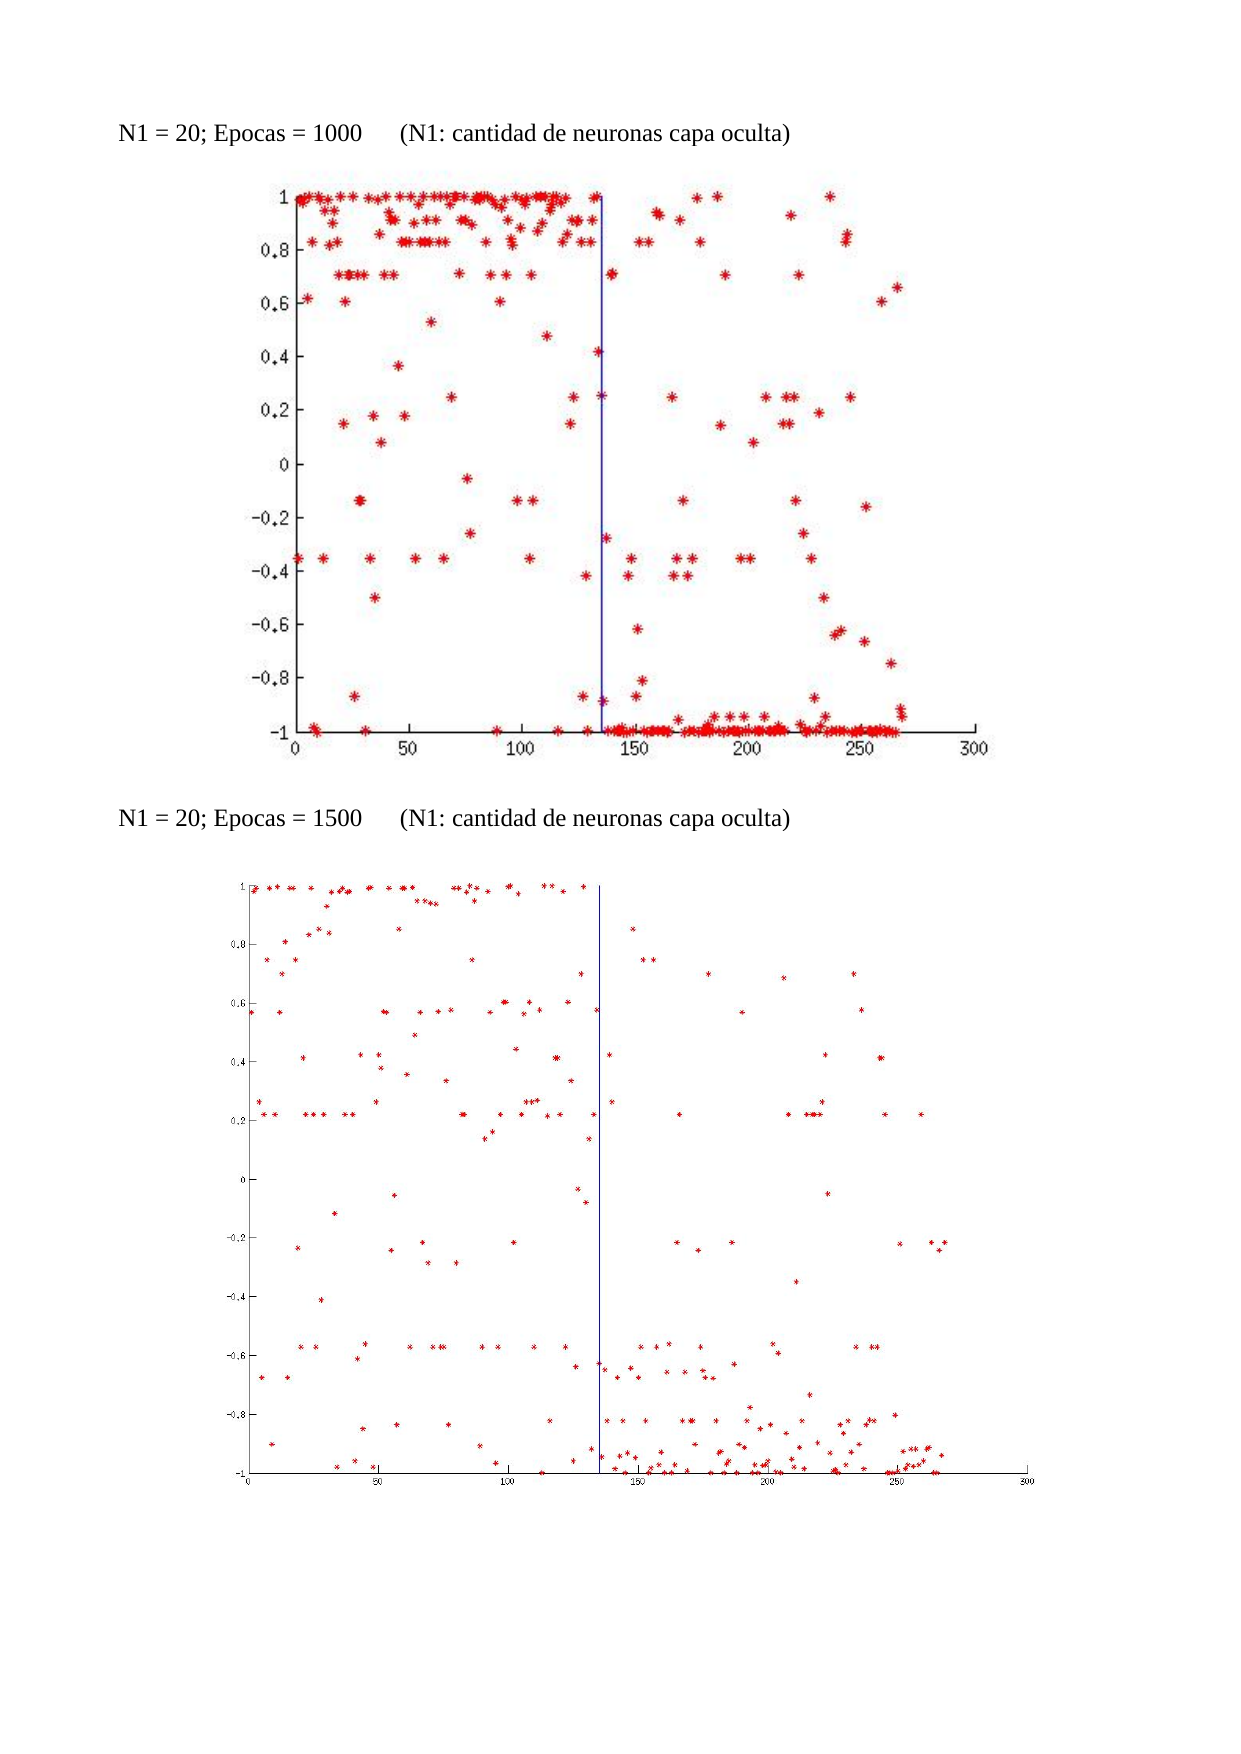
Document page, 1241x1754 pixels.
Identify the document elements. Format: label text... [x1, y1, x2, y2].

picture [182, 146, 1058, 804]
text N1 = 20; Epocas = 1000 (N1: cantidad de neuronas capa oculta) [118, 118, 1122, 147]
picture [118, 831, 1123, 1552]
text N1 = 20; Epocas = 1500 (N1: cantidad de neuronas capa oculta) [118, 147, 1122, 831]
